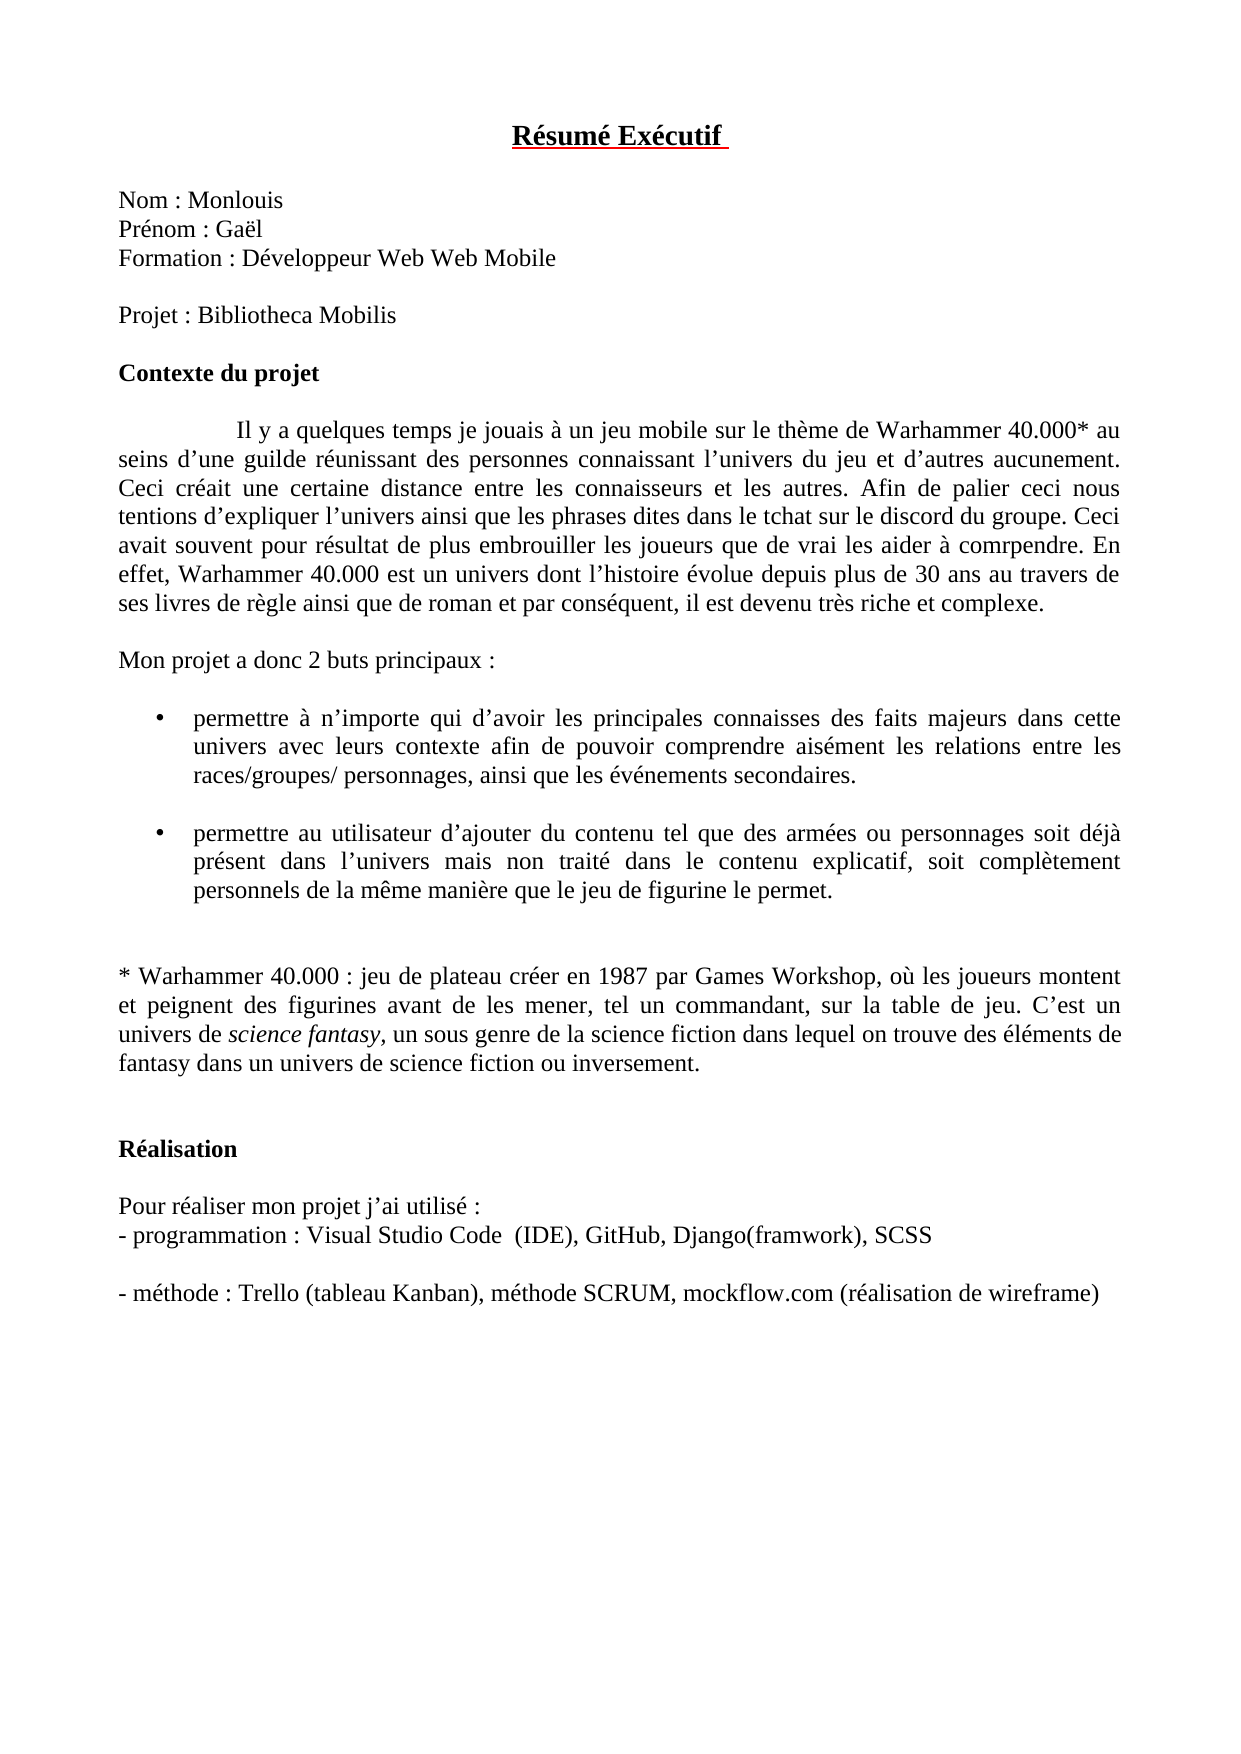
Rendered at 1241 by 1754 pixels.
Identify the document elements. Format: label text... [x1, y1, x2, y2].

text Pour réaliser mon projet j’ai utilisé : [118, 1191, 1122, 1220]
text Contexte du projet [118, 358, 1122, 386]
text Nom : Monlouis [118, 185, 1122, 214]
text Il y a quelques temps je jouais à un jeu mobile sur le thème de Warhammer 40.000* au seins d’une guilde réunissant des personnes connaissant l’univers du jeu et d’autres aucunement. Ceci créait une certaine distance entre les connaisseurs et les autres. Afin de palier ceci nous tentions d’expliquer l’univers ainsi que les phrases dites dans le tchat sur le discord du groupe. Ceci avait souvent pour résultat de plus embrouiller les joueurs que de vrai les aider à comrpendre. En effet, Warhammer 40.000 est un univers dont l’histoire évolue depuis plus de 30 ans au travers de ses livres de règle ainsi que de roman et par conséquent, il est devenu très riche et complexe. [118, 415, 1122, 616]
text Mon projet a donc 2 buts principaux : [118, 645, 1122, 674]
text Résumé Exécutif [118, 118, 1122, 152]
text - programmation : Visual Studio Code (IDE), GitHub, Django(framwork), SCSS [118, 1220, 1122, 1249]
text Réalisation [118, 1134, 1122, 1163]
text * Warhammer 40.000 : jeu de plateau créer en 1987 par Games Workshop, où les joueurs montent et peignent des figurines avant de les mener, tel un commandant, sur la table de jeu. C’est un univers de science fantasy, un sous genre de la science fiction dans lequel on trouve des éléments de fantasy dans un univers de science fiction ou inversement. [118, 961, 1122, 1076]
list permettre au utilisateur d’ajouter du contenu tel que des armées ou personnages soit déjà présent dans l’univers mais non traité dans le contenu explicatif, soit complètement personnels de la même manière que le jeu de figurine le permet. [156, 818, 1122, 904]
text Prénom : Gaël [118, 214, 1122, 243]
list permettre à n’importe qui d’avoir les principales connaisses des faits majeurs dans cette univers avec leurs contexte afin de pouvoir comprendre aisément les relations entre les races/groupes/ personnages, ainsi que les événements secondaires. [156, 703, 1122, 789]
text - méthode : Trello (tableau Kanban), méthode SCRUM, mockflow.com (réalisation de wireframe) [118, 1278, 1122, 1306]
text Projet : Bibliotheca Mobilis [118, 300, 1122, 329]
text Formation : Développeur Web Web Mobile [118, 243, 1122, 271]
